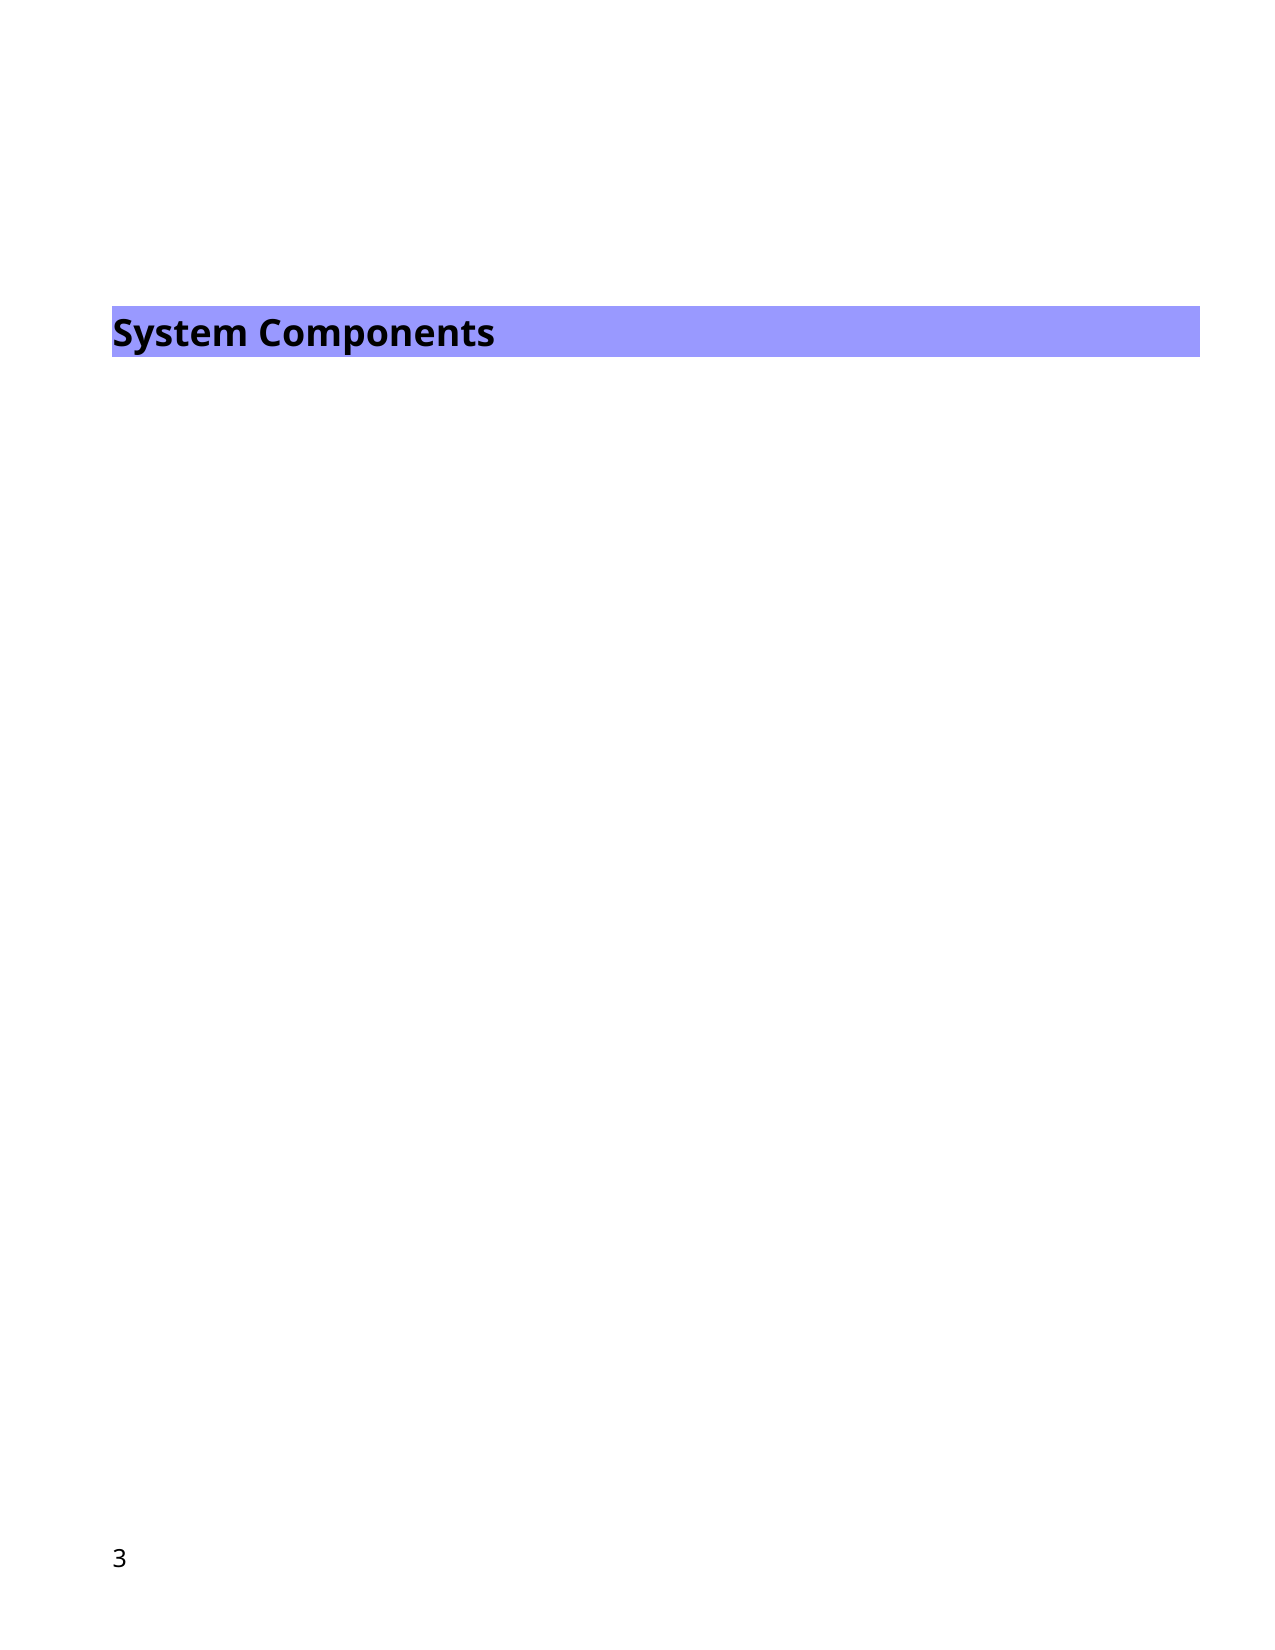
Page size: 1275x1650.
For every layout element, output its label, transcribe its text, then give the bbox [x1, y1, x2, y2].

subtitle System Components [112, 306, 1200, 357]
